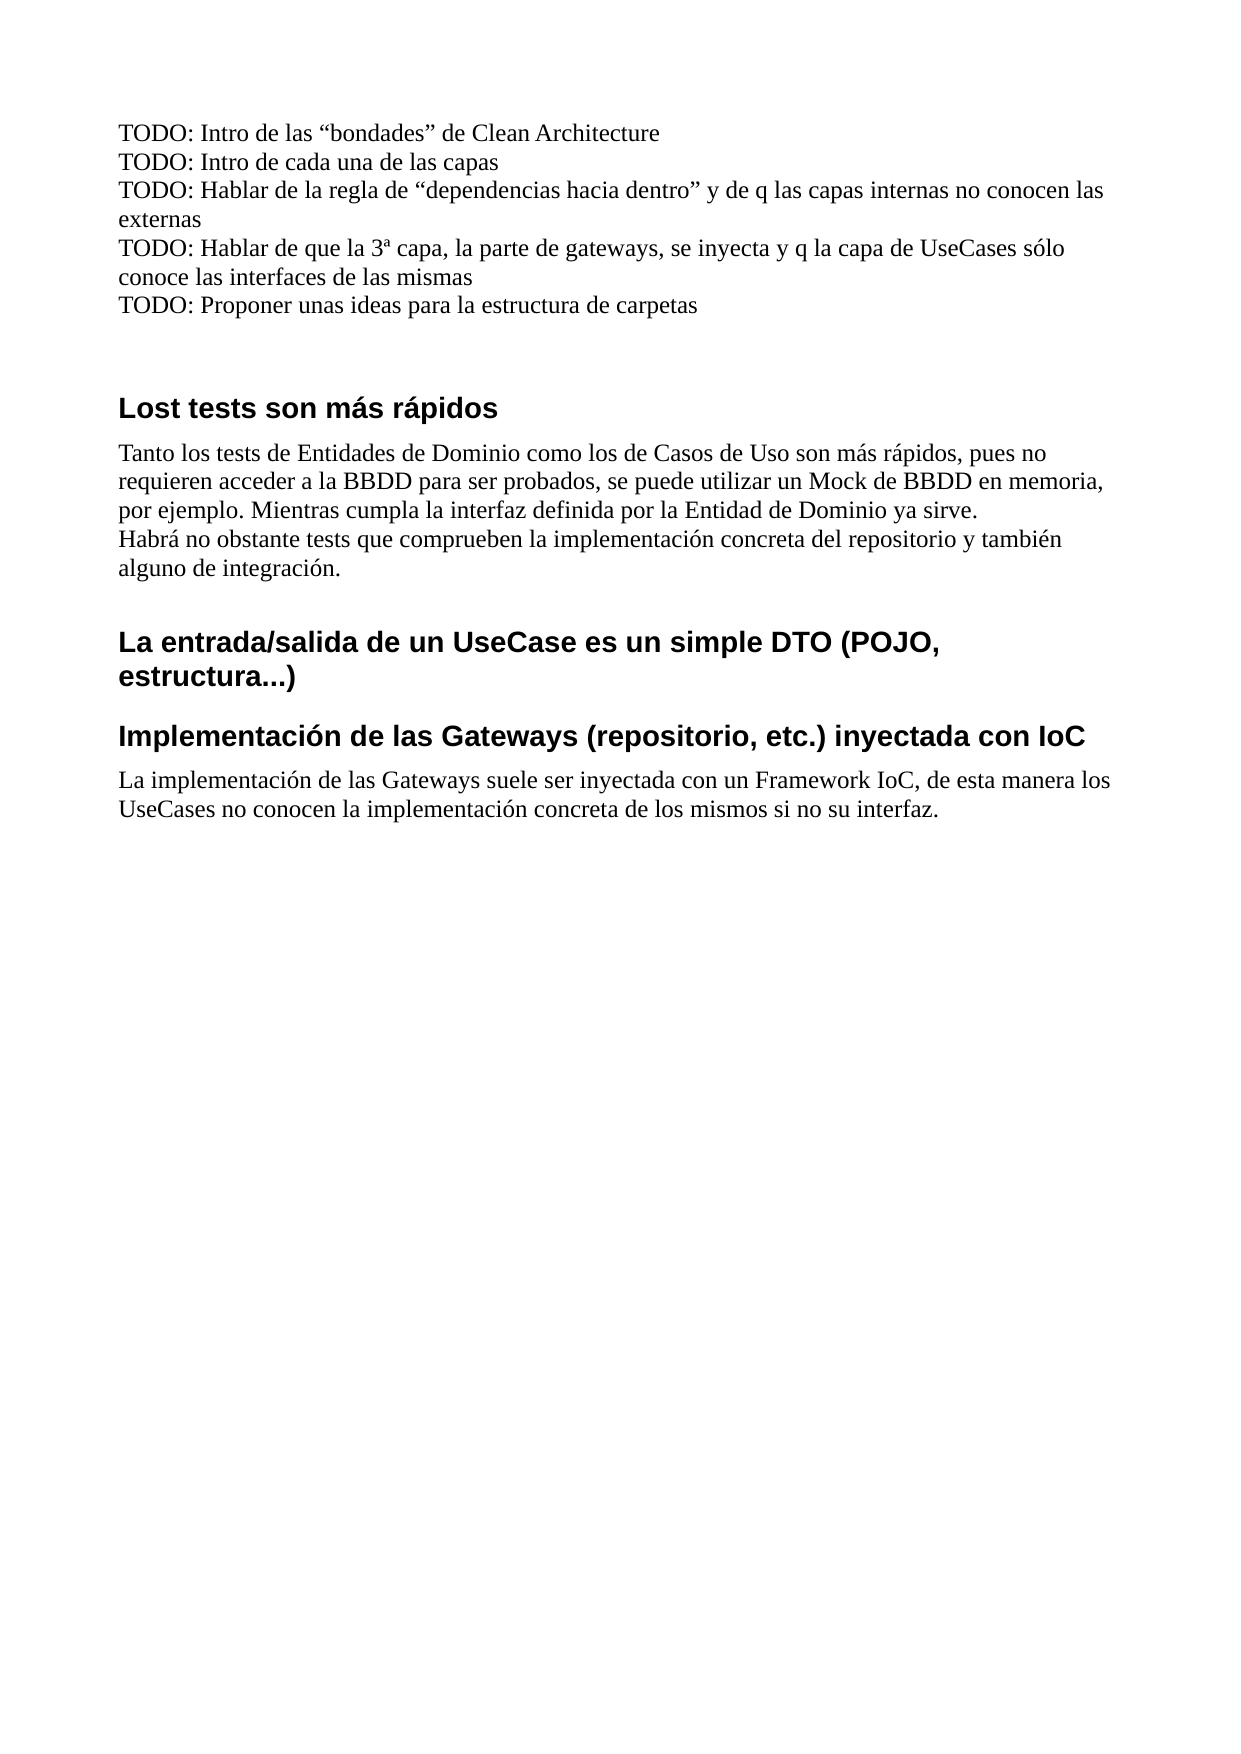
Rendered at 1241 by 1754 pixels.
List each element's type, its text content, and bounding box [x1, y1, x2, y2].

subtitle Lost tests son más rápidos [118, 391, 1122, 425]
text Tanto los tests de Entidades de Dominio como los de Casos de Uso son más rápidos, pues no requieren acceder a la BBDD para ser probados, se puede utilizar un Mock de BBDD en memoria, por ejemplo. Mientras cumpla la interfaz definida por la Entidad de Dominio ya sirve. [118, 438, 1122, 524]
text TODO: Hablar de la regla de “dependencias hacia dentro” y de q las capas internas no conocen las externas [118, 176, 1122, 233]
text TODO: Proponer unas ideas para la estructura de carpetas [118, 291, 1122, 319]
text TODO: Hablar de que la 3ª capa, la parte de gateways, se inyecta y q la capa de UseCases sólo conoce las interfaces de las mismas [118, 233, 1122, 291]
text La implementación de las Gateways suele ser inyectada con un Framework IoC, de esta manera los UseCases no conocen la implementación concreta de los mismos si no su interfaz. [118, 766, 1122, 823]
text TODO: Intro de las “bondades” de Clean Architecture [118, 118, 1122, 147]
text Habrá no obstante tests que comprueben la implementación concreta del repositorio y también alguno de integración. [118, 524, 1122, 581]
subtitle La entrada/salida de un UseCase es un simple DTO (POJO, estructura...) [118, 625, 1122, 692]
text TODO: Intro de cada una de las capas [118, 147, 1122, 176]
subtitle Implementación de las Gateways (repositorio, etc.) inyectada con IoC [118, 719, 1122, 753]
